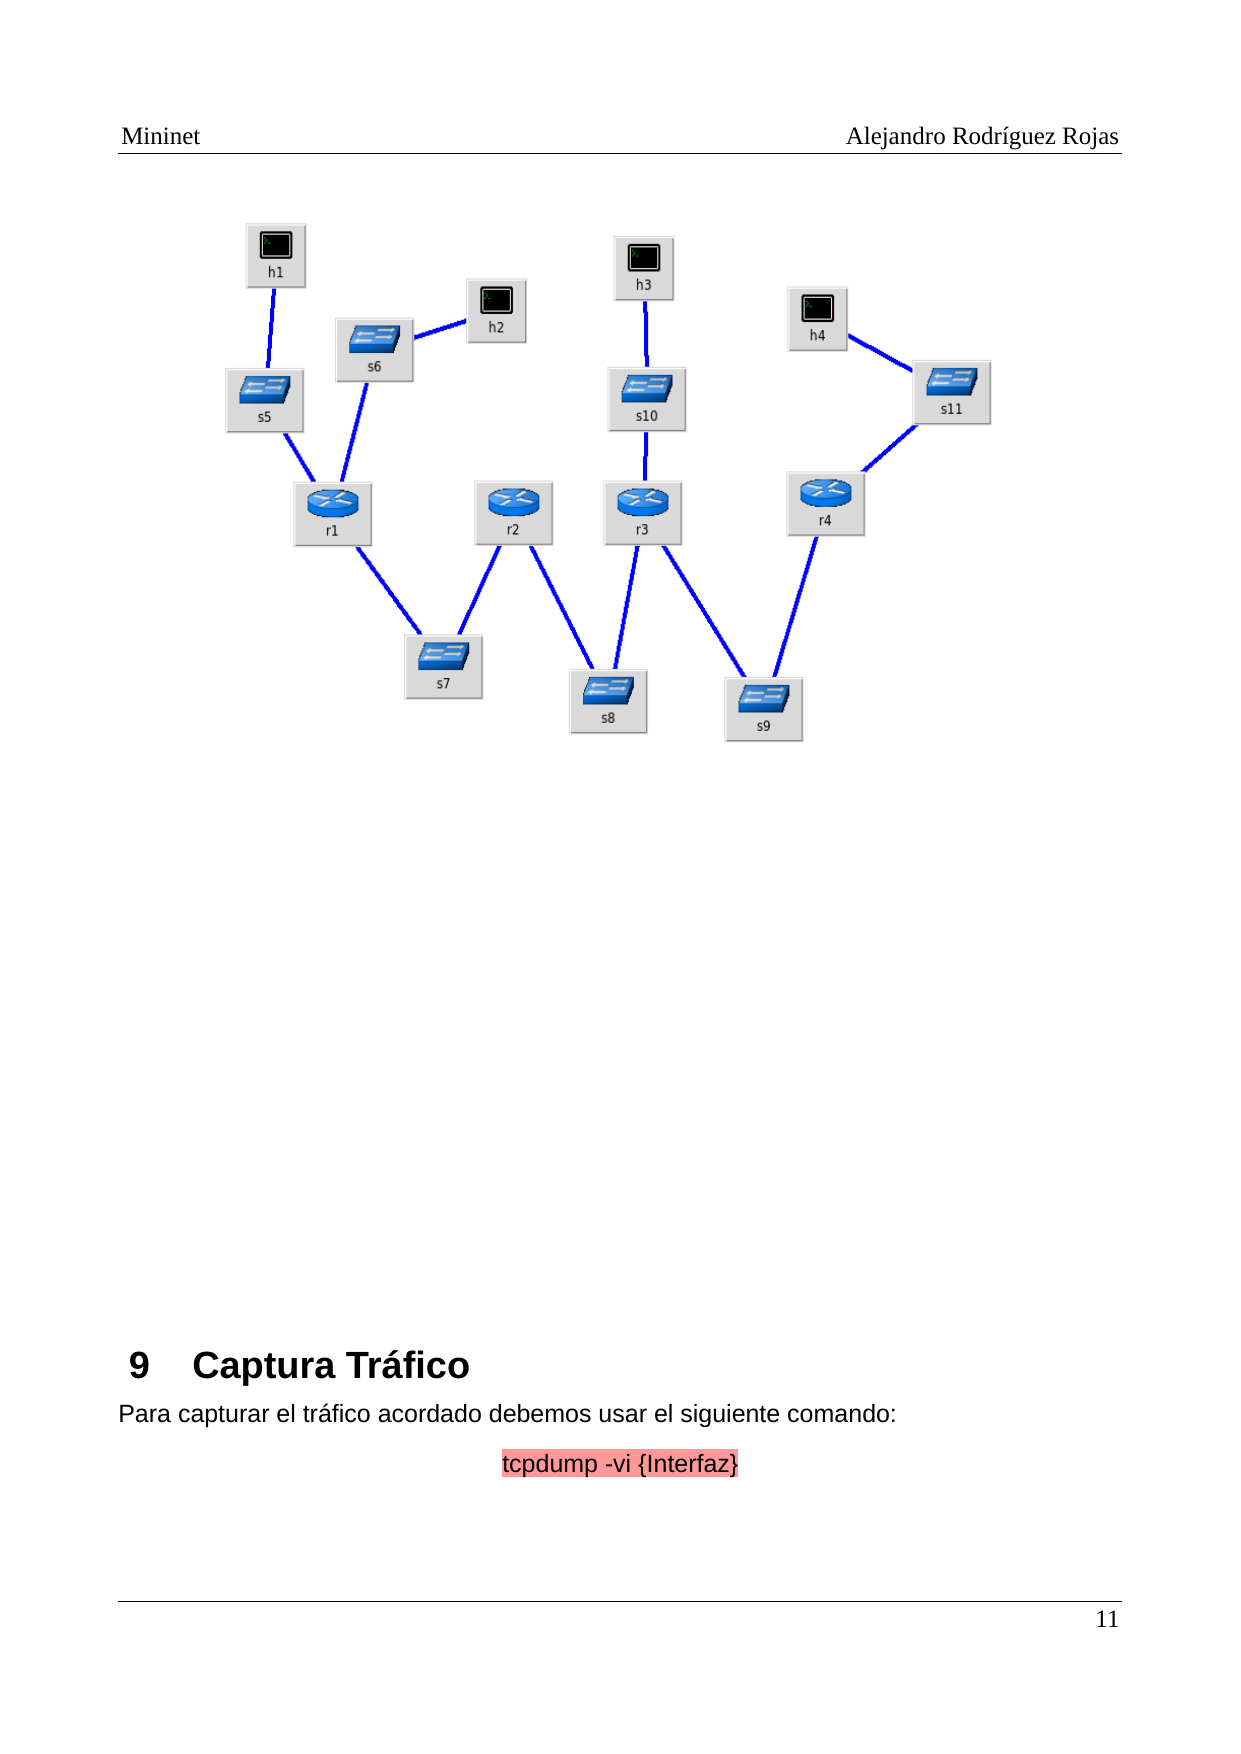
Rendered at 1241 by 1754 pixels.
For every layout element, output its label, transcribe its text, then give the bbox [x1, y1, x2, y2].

text tcpdump -vi {Interfaz} [118, 1448, 1122, 1477]
text Para capturar el tráfico acordado debemos usar el siguiente comando: [118, 1399, 1122, 1428]
subtitle Captura Tráfico [118, 1343, 1122, 1387]
